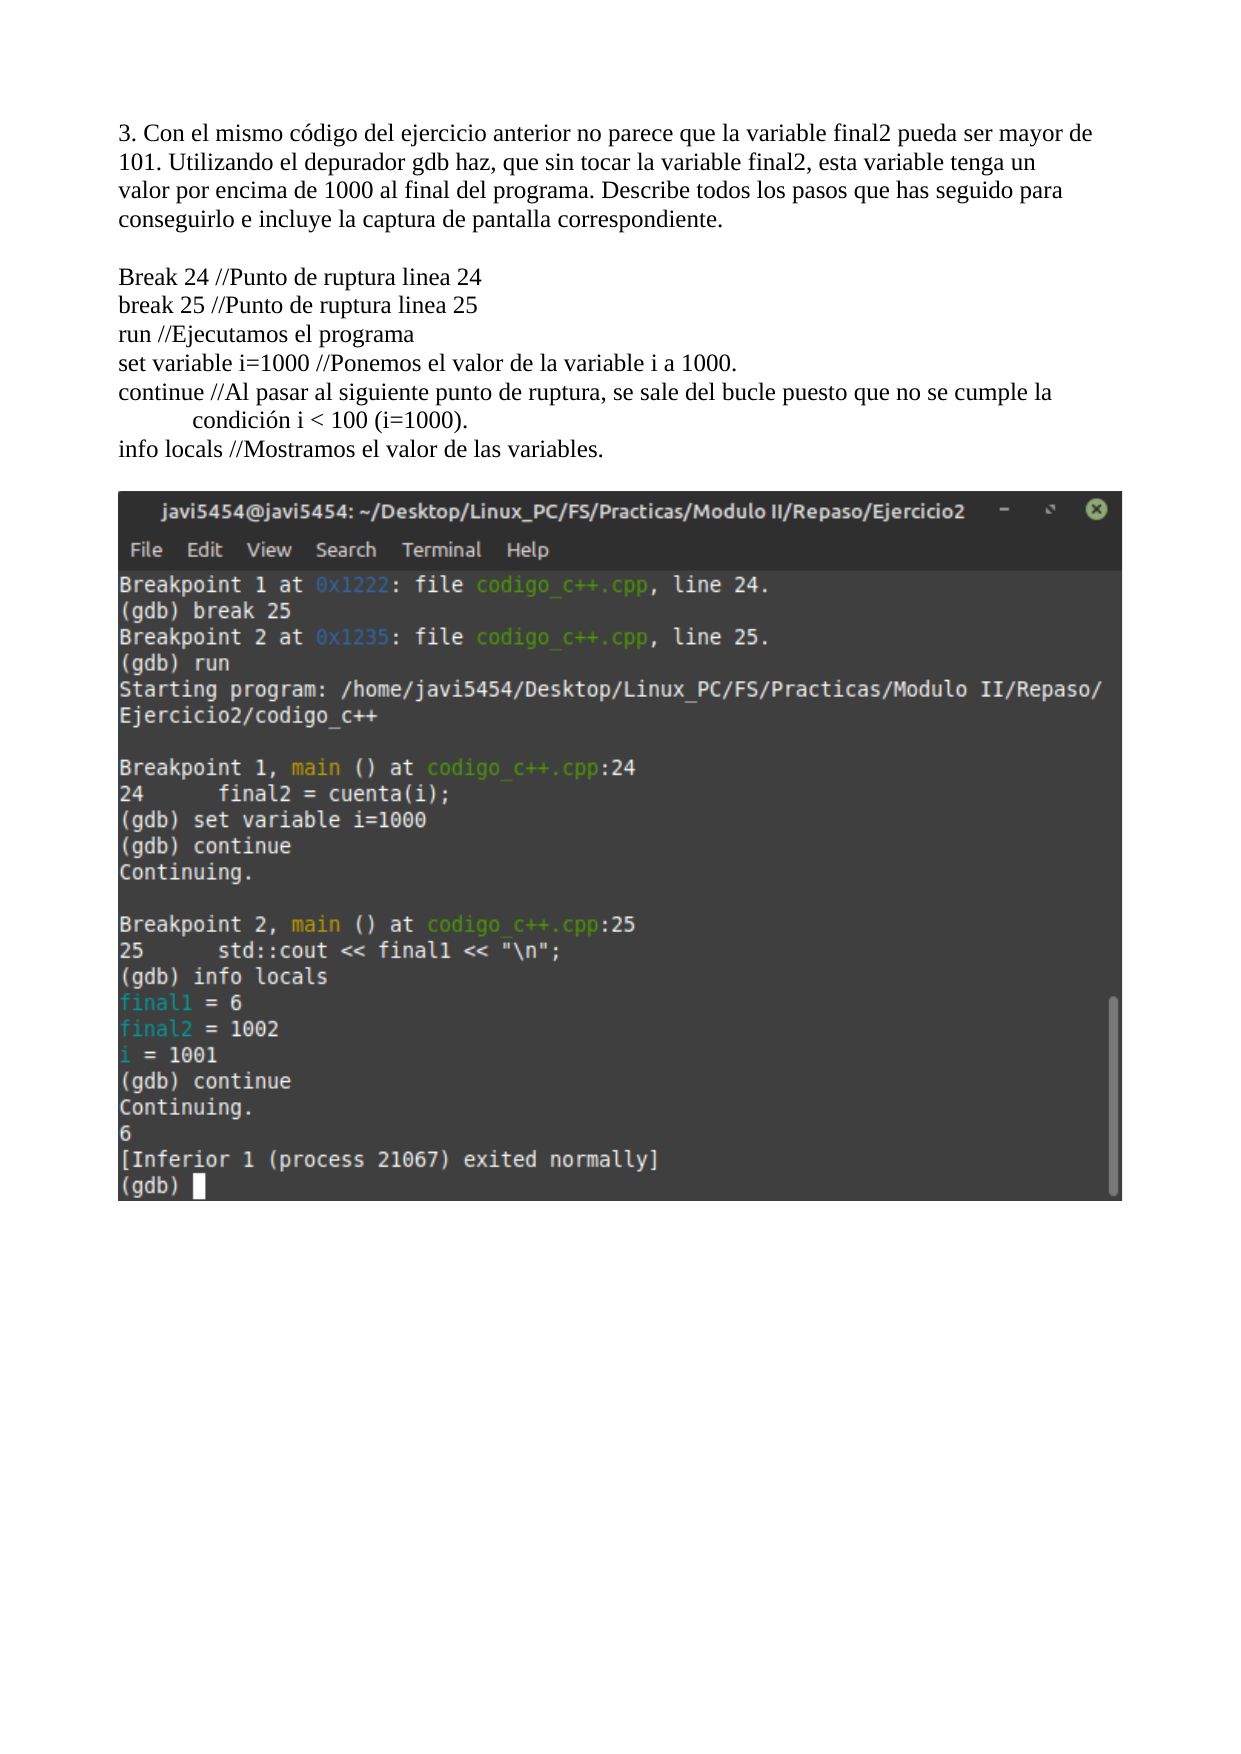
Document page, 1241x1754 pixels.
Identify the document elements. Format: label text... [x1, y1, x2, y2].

text condición i < 100 (i=1000). [118, 406, 1122, 434]
text continue //Al pasar al siguiente punto de ruptura, se sale del bucle puesto que no se cumple la [118, 377, 1122, 406]
text info locals //Mostramos el valor de las variables. [118, 434, 1122, 463]
text 3. Con el mismo código del ejercicio anterior no parece que la variable final2 pueda ser mayor de [118, 118, 1122, 147]
text Break 24 //Punto de ruptura linea 24 [118, 262, 1122, 291]
picture [118, 491, 1123, 1201]
text 101. Utilizando el depurador gdb haz, que sin tocar la variable final2, esta variable tenga un [118, 147, 1122, 176]
text valor por encima de 1000 al final del programa. Describe todos los pasos que has seguido para [118, 176, 1122, 204]
text set variable i=1000 //Ponemos el valor de la variable i a 1000. [118, 348, 1122, 377]
text conseguirlo e incluye la captura de pantalla correspondiente. [118, 204, 1122, 233]
text break 25 //Punto de ruptura linea 25 [118, 291, 1122, 319]
text run //Ejecutamos el programa [118, 319, 1122, 348]
